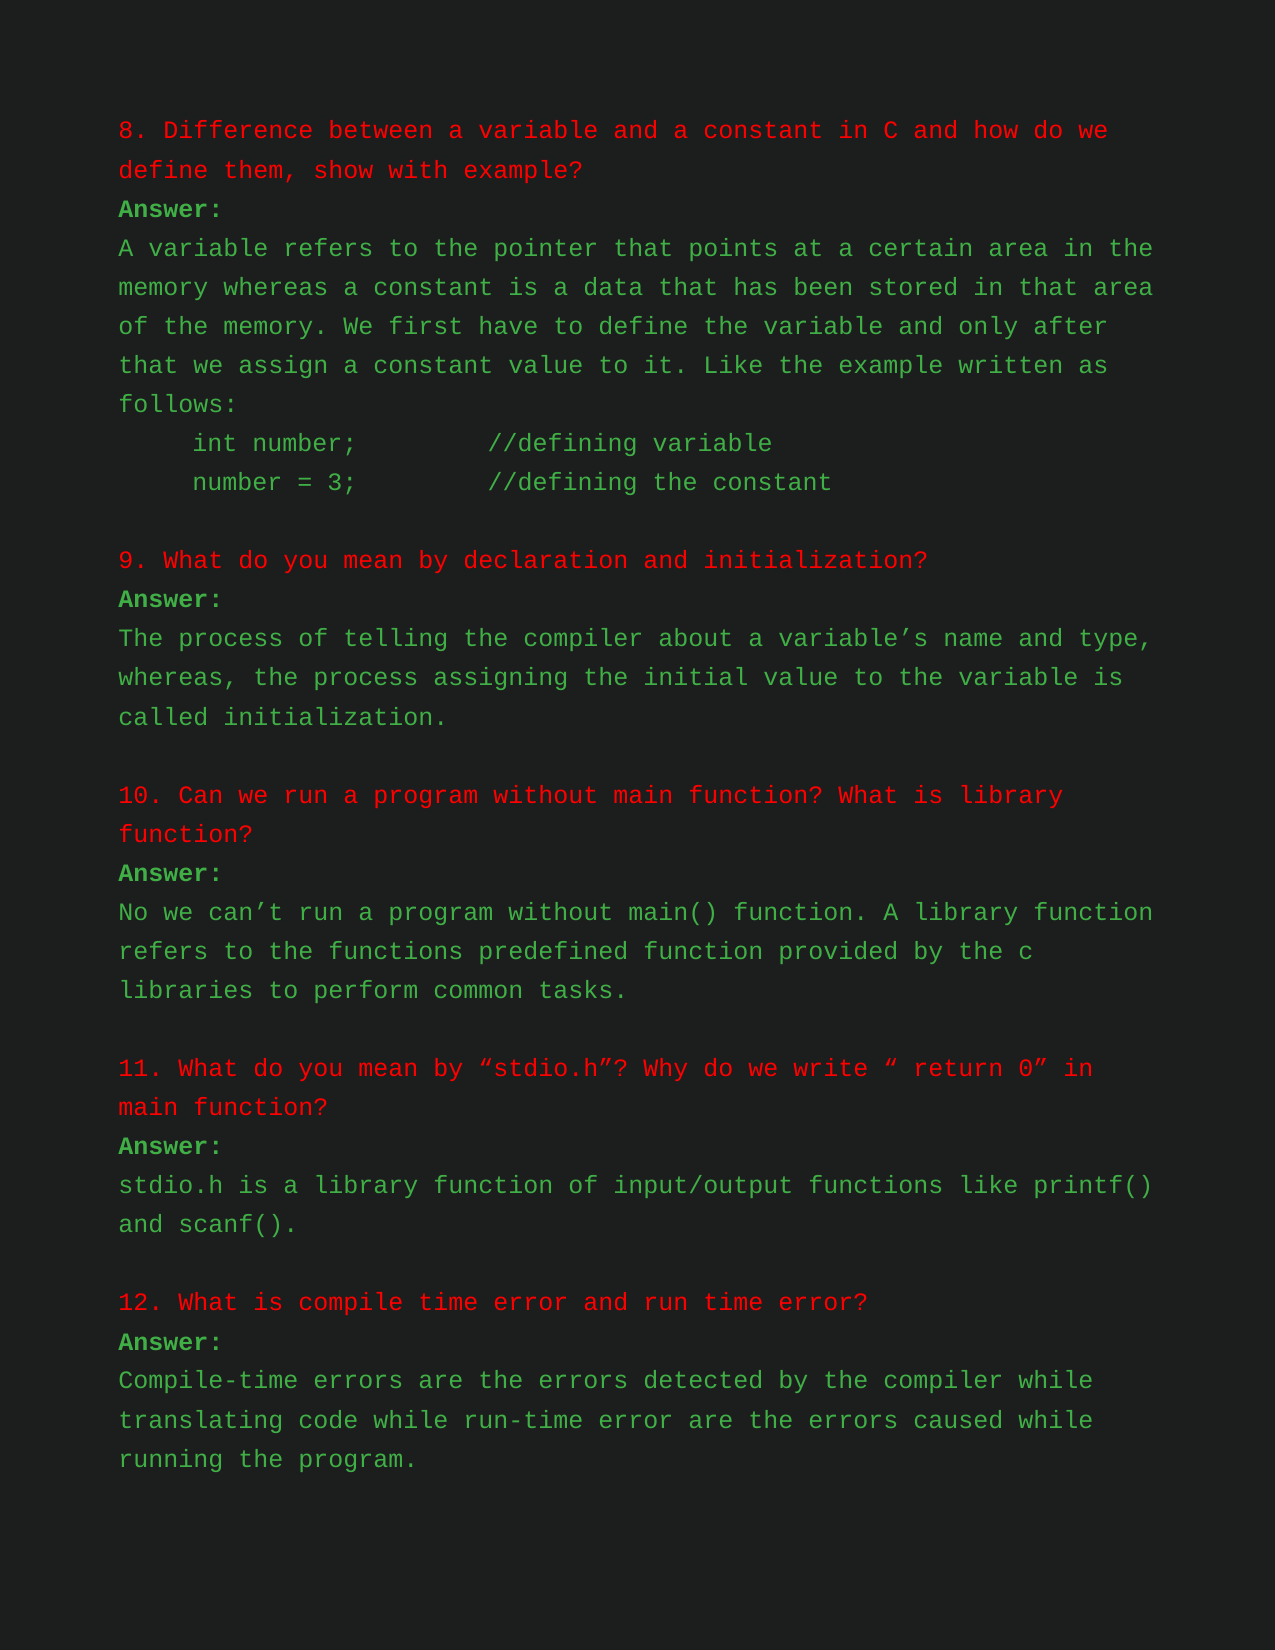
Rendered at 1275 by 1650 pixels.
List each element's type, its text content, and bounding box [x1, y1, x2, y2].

text No we can’t run a program without main() function. A library function refers to the functions predefined function provided by the c libraries to perform common tasks. [118, 899, 1157, 1006]
text 12. What is compile time error and run time error? [118, 1290, 1157, 1318]
text int number; //defining variable [118, 431, 1157, 459]
text Answer: [118, 587, 1157, 615]
text Answer: [118, 1329, 1157, 1357]
text A variable refers to the pointer that points at a certain area in the memory whereas a constant is a data that has been stored in that area of the memory. We first have to define the variable and only after that we assign a constant value to it. Like the example written as follows: [118, 235, 1157, 420]
text Answer: [118, 1134, 1157, 1162]
text 10. Can we run a program without main function? What is library function? [118, 782, 1157, 849]
text number = 3; //defining the constant [118, 470, 1157, 498]
text 9. What do you mean by declaration and initialization? [118, 548, 1157, 576]
text 8. Difference between a variable and a constant in C and how do we define them, show with example? [118, 118, 1157, 186]
text The process of telling the compiler about a variable’s name and type, whereas, the process assigning the initial value to the variable is called initialization. [118, 626, 1157, 732]
text Answer: [118, 860, 1157, 889]
text Compile-time errors are the errors detected by the compiler while translating code while run-time error are the errors caused while running the program. [118, 1368, 1157, 1474]
text stdio.h is a library function of input/output functions like printf() and scanf(). [118, 1173, 1157, 1240]
text 11. What do you mean by “stdio.h”? Why do we write “ return 0” in main function? [118, 1056, 1157, 1123]
text Answer: [118, 196, 1157, 224]
